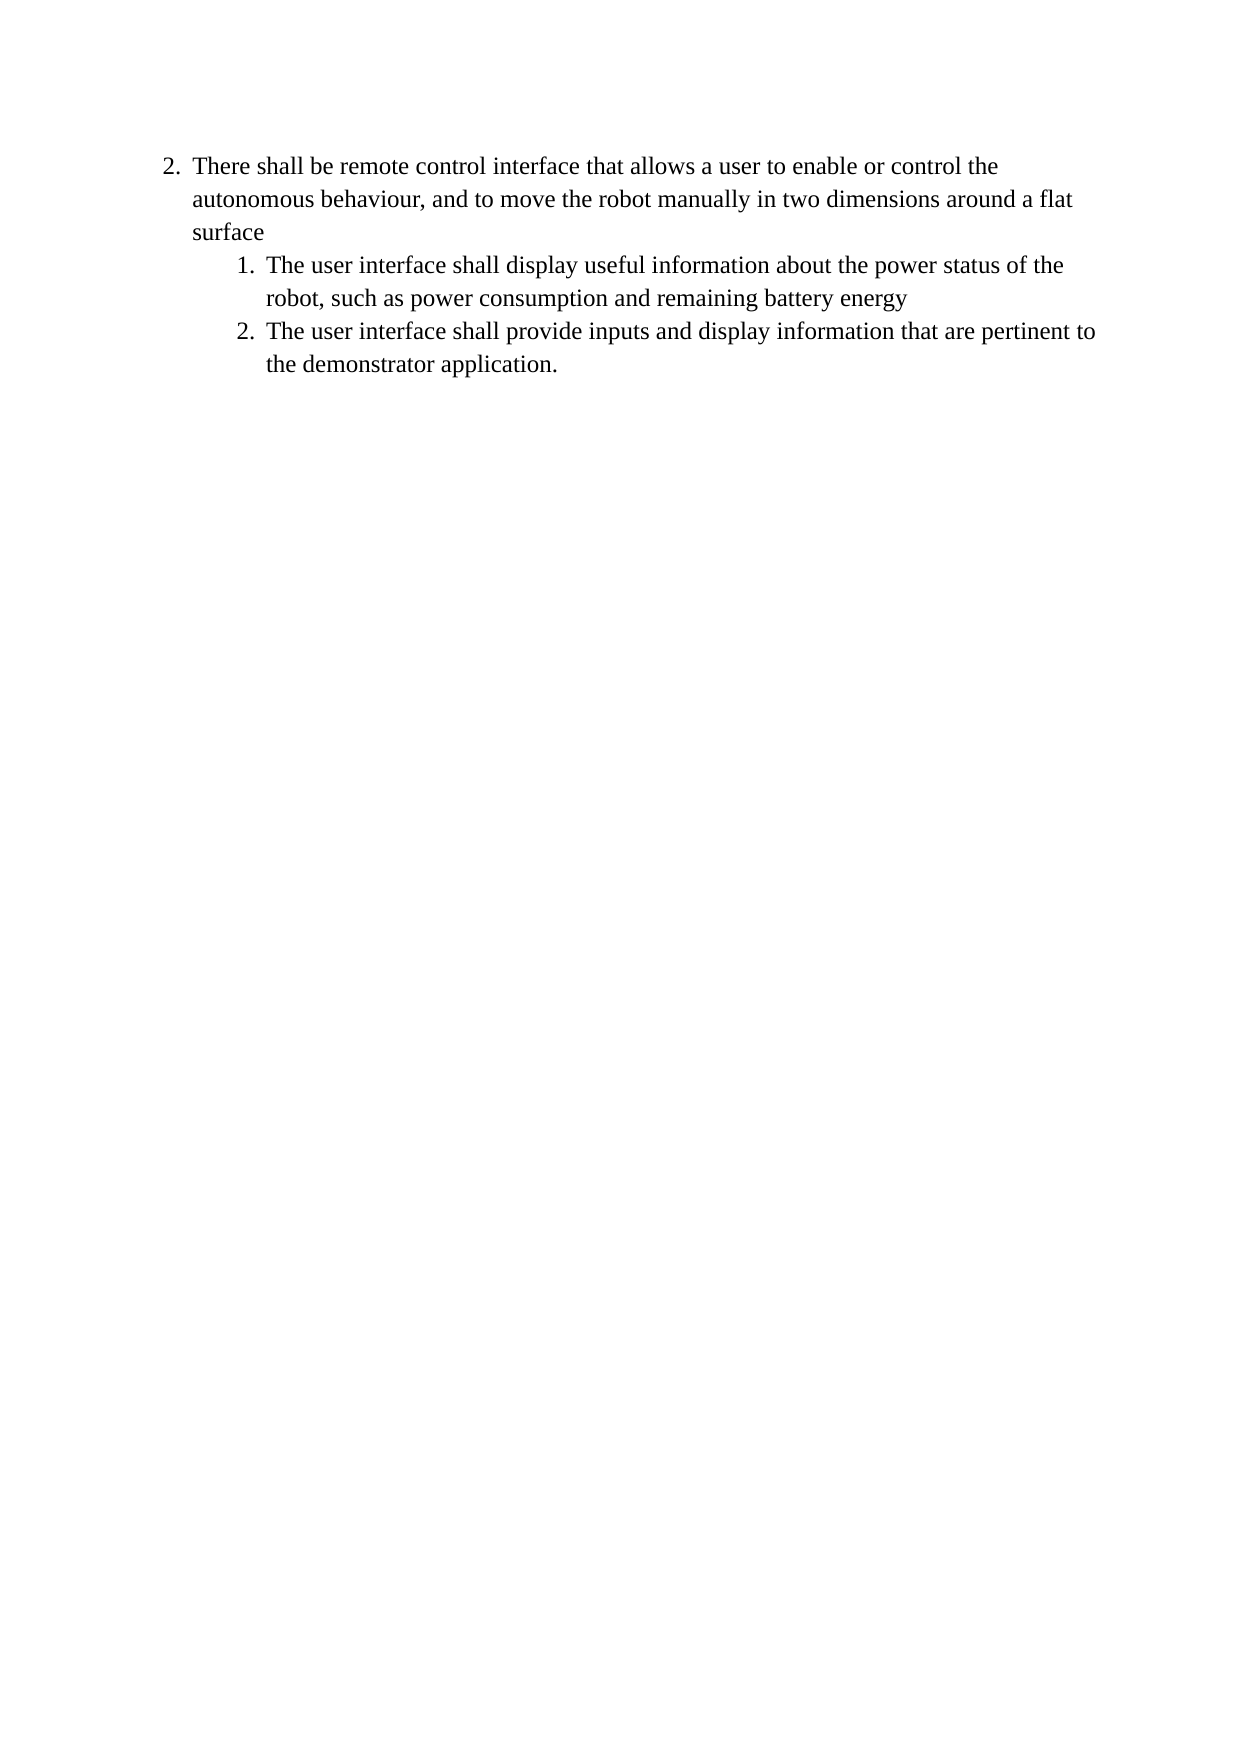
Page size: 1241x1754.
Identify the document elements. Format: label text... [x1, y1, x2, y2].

list The user interface shall provide inputs and display information that are pertinent to the demonstrator application. [236, 316, 1122, 378]
list There shall be remote control interface that allows a user to enable or control the autonomous behaviour, and to move the robot manually in two dimensions around a flat surface [162, 151, 1122, 246]
list The user interface shall display useful information about the power status of the robot, such as power consumption and remaining battery energy [236, 250, 1122, 312]
